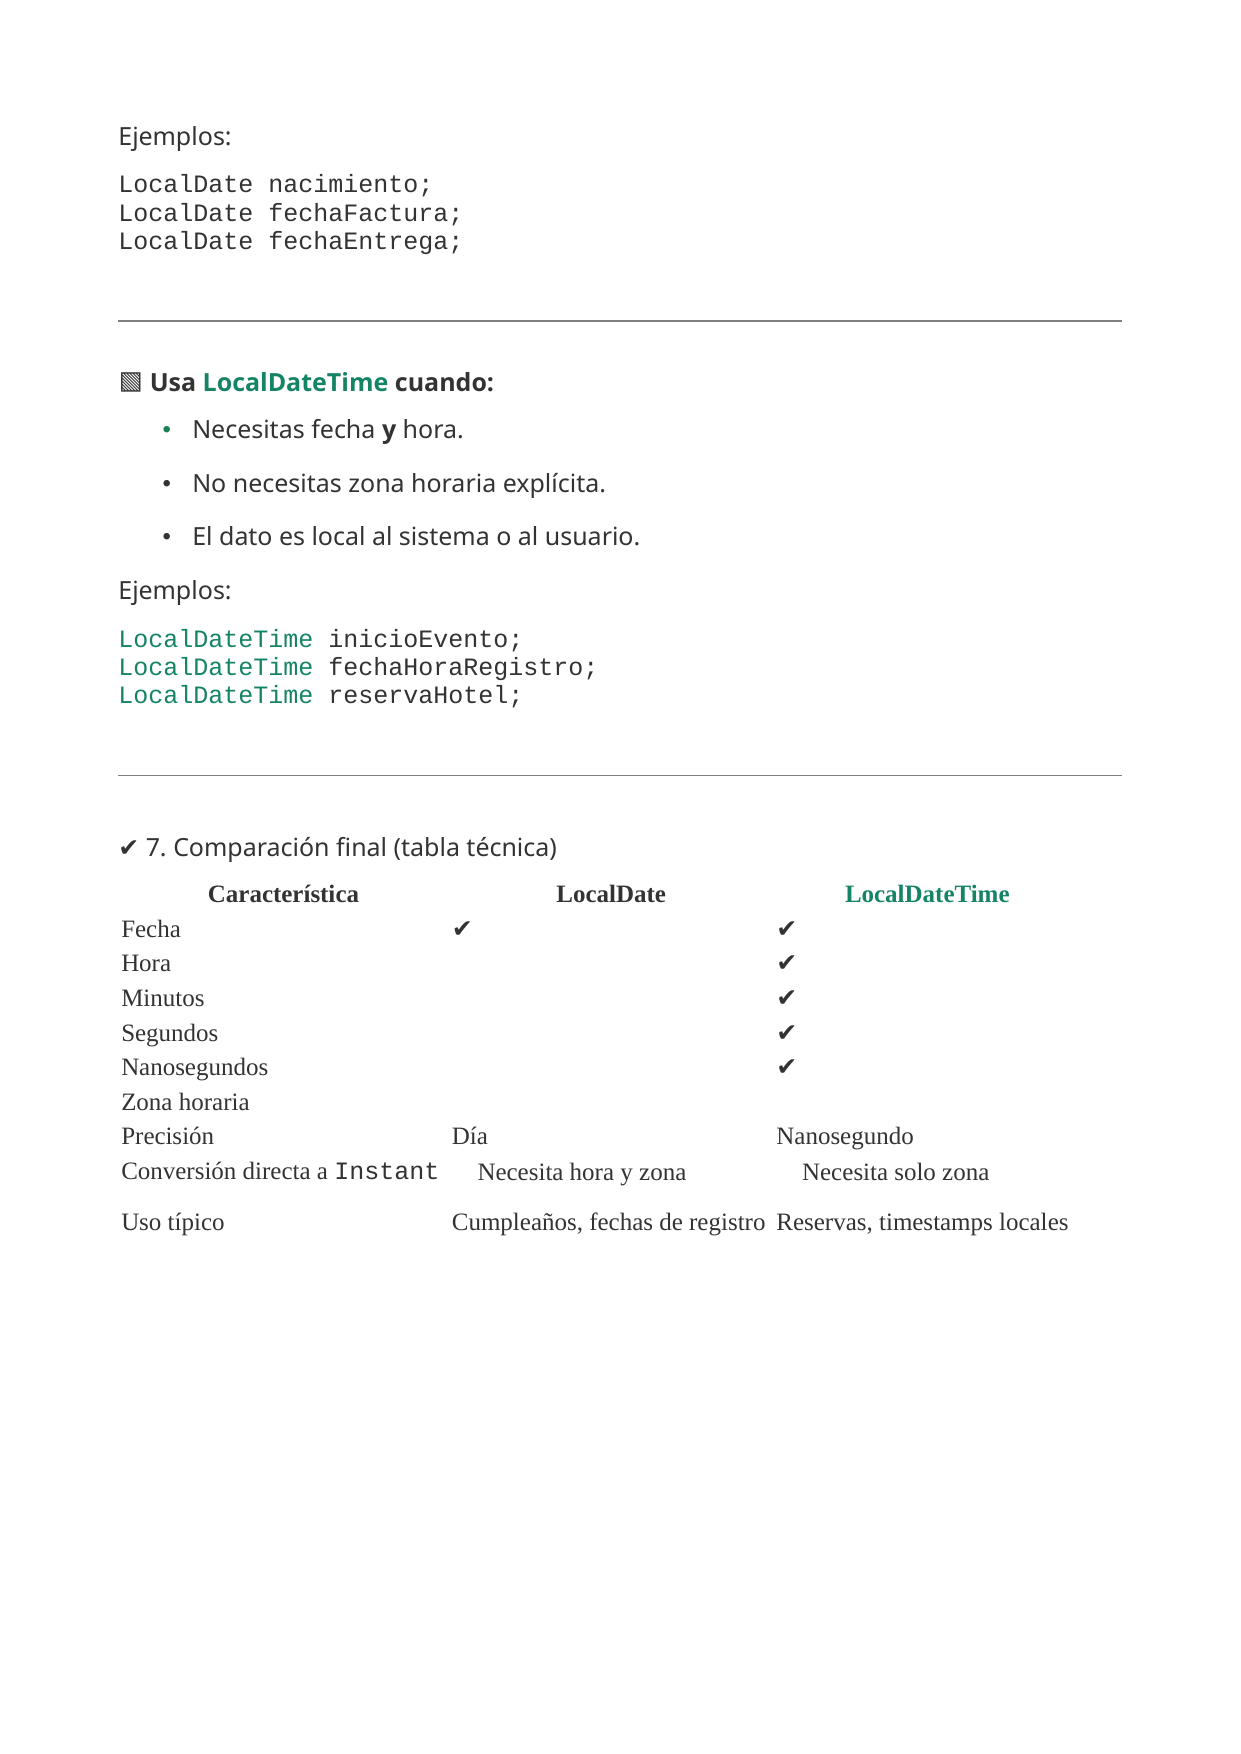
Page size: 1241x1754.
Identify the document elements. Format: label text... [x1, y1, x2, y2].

list El dato es local al sistema o al usuario. [162, 519, 1122, 553]
table_cell Precisión [118, 1119, 449, 1153]
table_cell Zona horaria [118, 1084, 449, 1118]
table_cell Segundos [118, 1015, 449, 1049]
text LocalDate fechaFactura; [118, 200, 1122, 228]
table_header Característica [118, 876, 449, 911]
table_cell ❌ [449, 946, 773, 980]
text LocalDateTime reservaHotel; [118, 683, 1122, 711]
table_cell ✔️ [773, 1049, 1081, 1084]
table_cell ✔️ [773, 1015, 1081, 1049]
table_cell Minutos [118, 980, 449, 1015]
text LocalDate fechaEntrega; [118, 228, 1122, 257]
table_cell Uso típico [118, 1190, 449, 1254]
table_cell Cumpleaños, fechas de registro [449, 1190, 773, 1254]
table_cell Día [449, 1119, 773, 1153]
table_cell ❌ [449, 1049, 773, 1084]
text LocalDateTime fechaHoraRegistro; [118, 655, 1122, 683]
table_cell ❌ [449, 980, 773, 1015]
text LocalDate nacimiento; [118, 172, 1122, 200]
table_cell ✔️ [773, 946, 1081, 980]
text Ejemplos: [118, 118, 1122, 152]
text Ejemplos: [118, 573, 1122, 607]
subtitle ✔️ 7. Comparación final (tabla técnica) [118, 830, 1122, 864]
table_cell ❌ Necesita hora y zona [449, 1153, 773, 1190]
table_cell ✔️ [773, 980, 1081, 1015]
table_cell ✔️ [773, 911, 1081, 946]
subtitle 🟩 Usa LocalDateTime cuando: [118, 365, 1122, 399]
table_cell ❌ [773, 1084, 1081, 1118]
table_cell ✔️ [449, 911, 773, 946]
table_cell Fecha [118, 911, 449, 946]
table_cell Nanosegundo [773, 1119, 1081, 1153]
list No necesitas zona horaria explícita. [162, 465, 1122, 499]
table_cell Nanosegundos [118, 1049, 449, 1084]
list Necesitas fecha y hora. [162, 411, 1122, 446]
table_header LocalDate [449, 876, 773, 911]
table_cell Hora [118, 946, 449, 980]
table_header LocalDateTime [773, 876, 1081, 911]
text LocalDateTime inicioEvento; [118, 626, 1122, 655]
table_cell ❌ [449, 1084, 773, 1118]
table_cell ❌ Necesita solo zona [773, 1153, 1081, 1190]
table_cell ❌ [449, 1015, 773, 1049]
table_cell Reservas, timestamps locales [773, 1190, 1081, 1254]
table_cell Conversión directa a Instant [118, 1153, 449, 1190]
